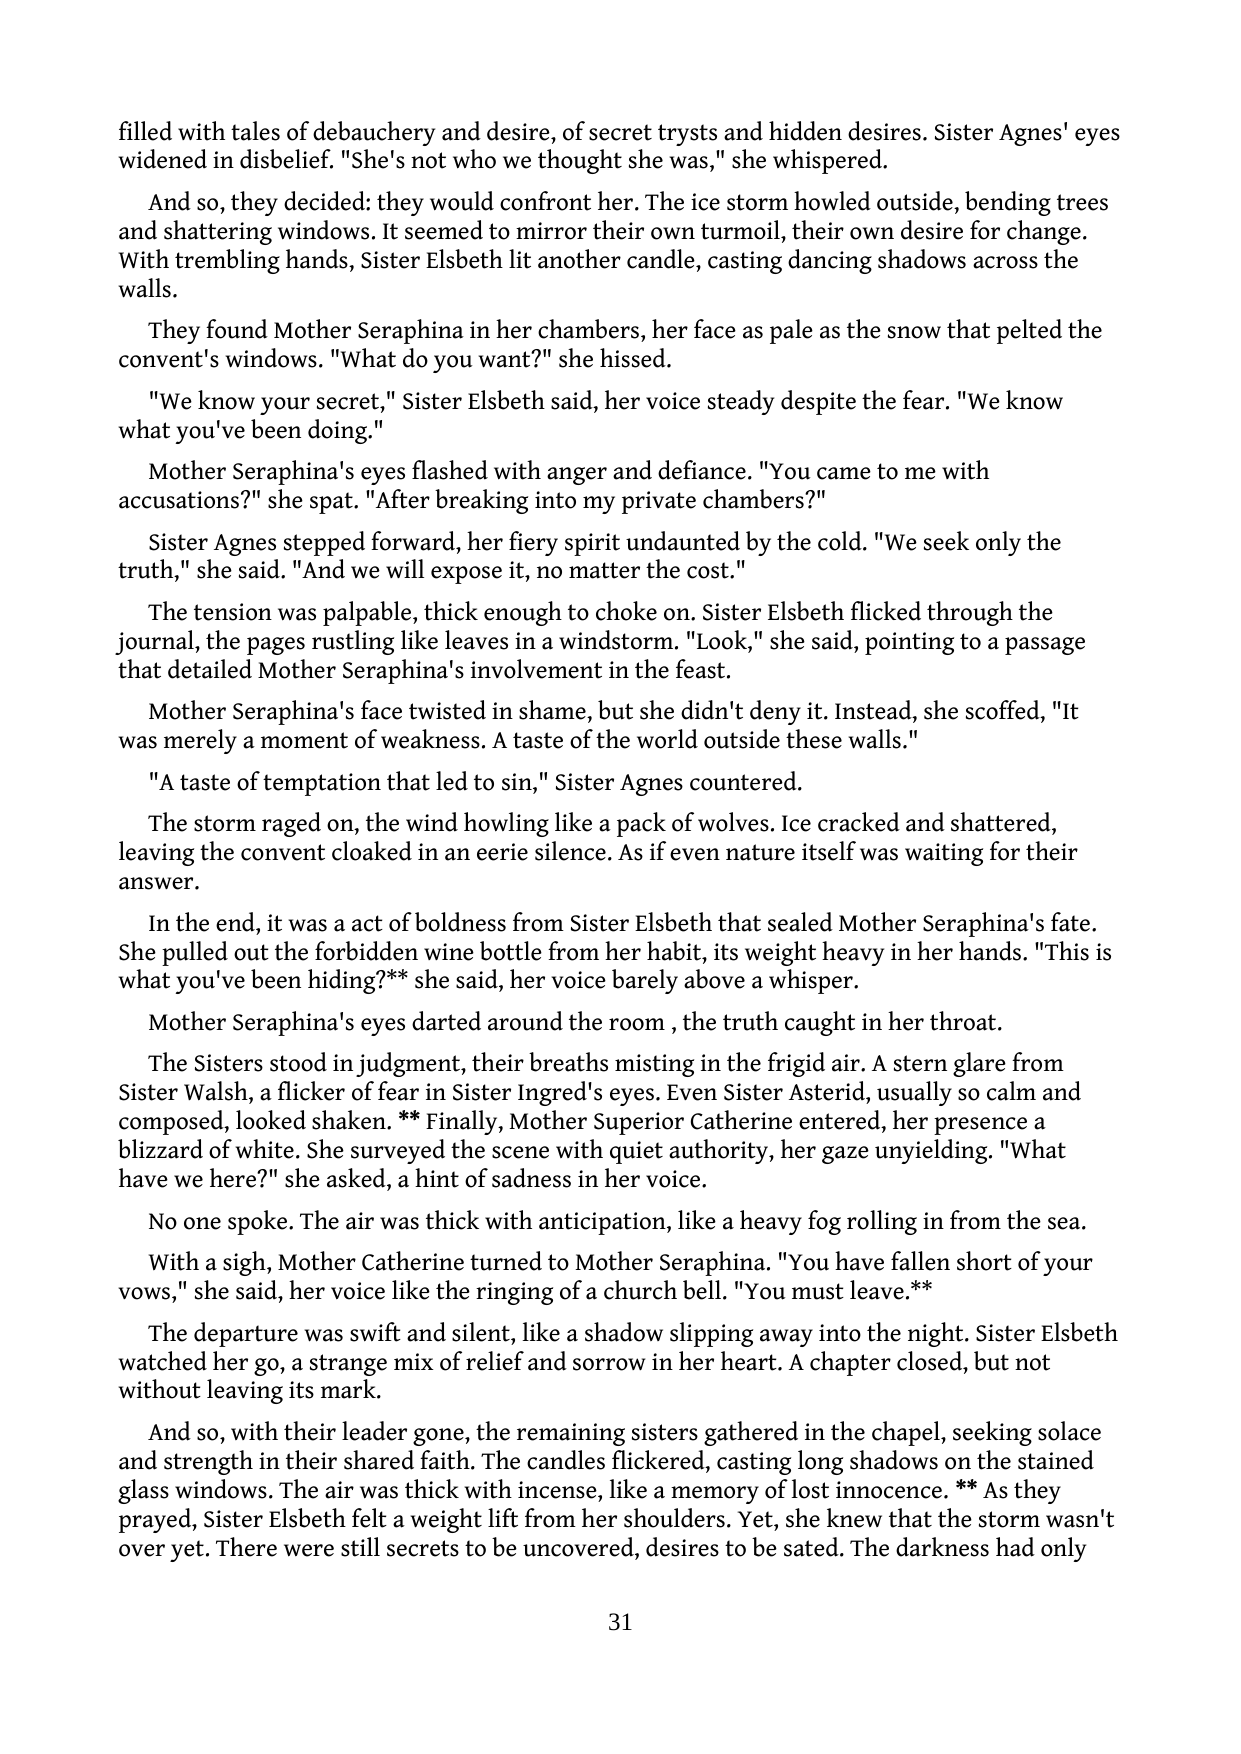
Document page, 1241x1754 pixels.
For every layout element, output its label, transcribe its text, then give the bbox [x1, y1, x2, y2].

text And so, they decided: they would confront her. The ice storm howled outside, bending trees and shattering windows. It seemed to mirror their own turmoil, their own desire for change. With trembling hands, Sister Elsbeth lit another candle, casting dancing shadows across the walls. [118, 188, 1122, 304]
text "A taste of temptation that led to sin," Sister Agnes countered. [118, 768, 1122, 797]
text Sister Agnes stepped forward, her fiery spirit undaunted by the cold. "We seek only the truth," she said. "And we will expose it, no matter the cost." [118, 528, 1122, 586]
text Mother Seraphina's eyes darted around the room , the truth caught in her throat. [118, 1008, 1122, 1037]
text The tension was palpable, thick enough to choke on. Sister Elsbeth flicked through the journal, the pages rustling like leaves in a windstorm. "Look," she said, pointing to a passage that detailed Mother Seraphina's involvement in the feast. [118, 598, 1122, 685]
text "We know your secret," Sister Elsbeth said, her voice steady despite the fear. "We know what you've been doing." [118, 387, 1122, 445]
text And so, with their leader gone, the remaining sisters gathered in the chapel, seeking solace and strength in their shared faith. The candles flickered, casting long shadows on the stained glass windows. The air was thick with incense, like a memory of lost innocence. ** As they prayed, Sister Elsbeth felt a weight lift from her shoulders. Yet, she knew that the storm wasn't over yet. There were still secrets to be uncovered, desires to be sated. The darkness had only [118, 1418, 1122, 1563]
text The departure was swift and silent, like a shadow slipping away into the night. Sister Elsbeth watched her go, a strange mix of relief and sorrow in her heart. A chapter closed, but not without leaving its mark. [118, 1319, 1122, 1406]
text Mother Seraphina's eyes flashed with anger and defiance. "You came to me with accusations?" she spat. "After breaking into my private chambers?" [118, 458, 1122, 516]
text filled with tales of debauchery and desire, of secret trysts and hidden desires. Sister Agnes' eyes widened in disbelief. "She's not who we thought she was," she whispered. [118, 118, 1122, 176]
text With a sigh, Mother Catherine turned to Mother Seraphina. "You have fallen short of your vows," she said, her voice like the ringing of a church bell. "You must leave.** [118, 1249, 1122, 1307]
text They found Mother Seraphina in her chambers, her face as pale as the snow that pelted the convent's windows. "What do you want?" she hissed. [118, 317, 1122, 375]
text The Sisters stood in judgment, their breaths misting in the frigid air. A stern glare from Sister Walsh, a flicker of fear in Sister Ingred's eyes. Even Sister Asterid, usually so calm and composed, looked shaken. ** Finally, Mother Superior Catherine entered, her presence a blizzard of white. She surveyed the scene with quiet authority, her gaze unyielding. "What have we here?" she asked, a hint of sadness in her voice. [118, 1050, 1122, 1195]
text In the end, it was a act of boldness from Sister Elsbeth that sealed Mother Seraphina's fate. She pulled out the forbidden wine bottle from her habit, its weight heavy in her hands. "This is what you've been hiding?** she said, her voice barely above a whisper. [118, 909, 1122, 996]
text No one spoke. The air was thick with anticipation, like a heavy fog rolling in from the sea. [118, 1207, 1122, 1236]
text Mother Seraphina's face twisted in shame, but she didn't deny it. Instead, she scoffed, "It was merely a moment of weakness. A taste of the world outside these walls." [118, 698, 1122, 756]
text The storm raged on, the wind howling like a pack of wolves. Ice cracked and shattered, leaving the convent cloaked in an eerie silence. As if even nature itself was waiting for their answer. [118, 810, 1122, 897]
